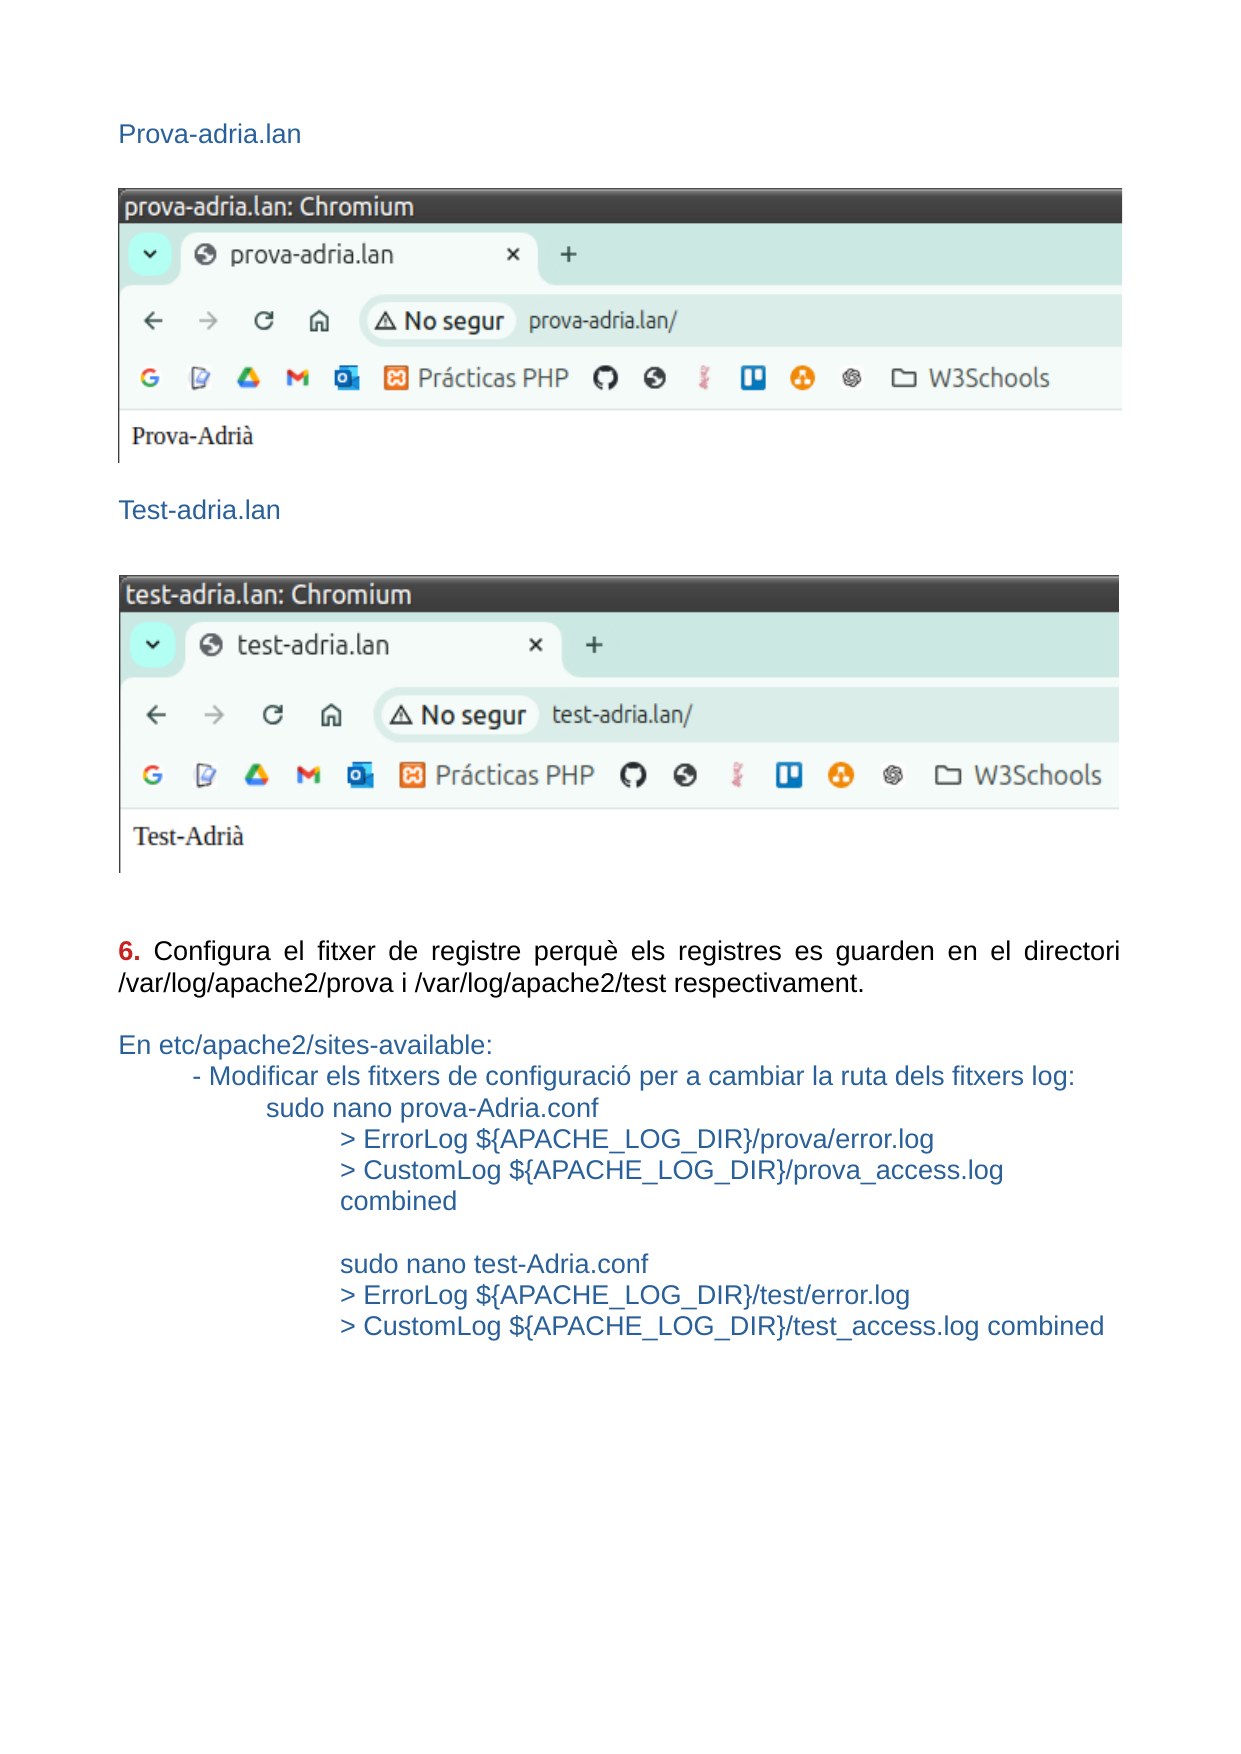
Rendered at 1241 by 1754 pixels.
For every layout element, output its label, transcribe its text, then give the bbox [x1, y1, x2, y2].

picture [119, 575, 1119, 873]
text > CustomLog ${APACHE_LOG_DIR}/test_access.log combined [118, 1310, 1122, 1342]
text sudo nano prova-Adria.conf [118, 1092, 1122, 1123]
text sudo nano test-Adria.conf [118, 1248, 1122, 1279]
text > ErrorLog ${APACHE_LOG_DIR}/test/error.log [118, 1279, 1122, 1310]
text En etc/apache2/sites-available: [118, 1029, 1122, 1060]
text > CustomLog ${APACHE_LOG_DIR}/prova_access.log combined [118, 1154, 1122, 1217]
text Test-adria.lan [118, 494, 1122, 525]
text Prova-adria.lan [118, 118, 1122, 149]
text - Modificar els fitxers de configuració per a cambiar la ruta dels fitxers log: [118, 1060, 1122, 1092]
picture [118, 188, 1123, 463]
text 6. Configura el fitxer de registre perquè els registres es guarden en el directori /var/log/apache2/prova i /var/log/apache2/test respectivament. [118, 935, 1122, 998]
text > ErrorLog ${APACHE_LOG_DIR}/prova/error.log [118, 1123, 1122, 1154]
